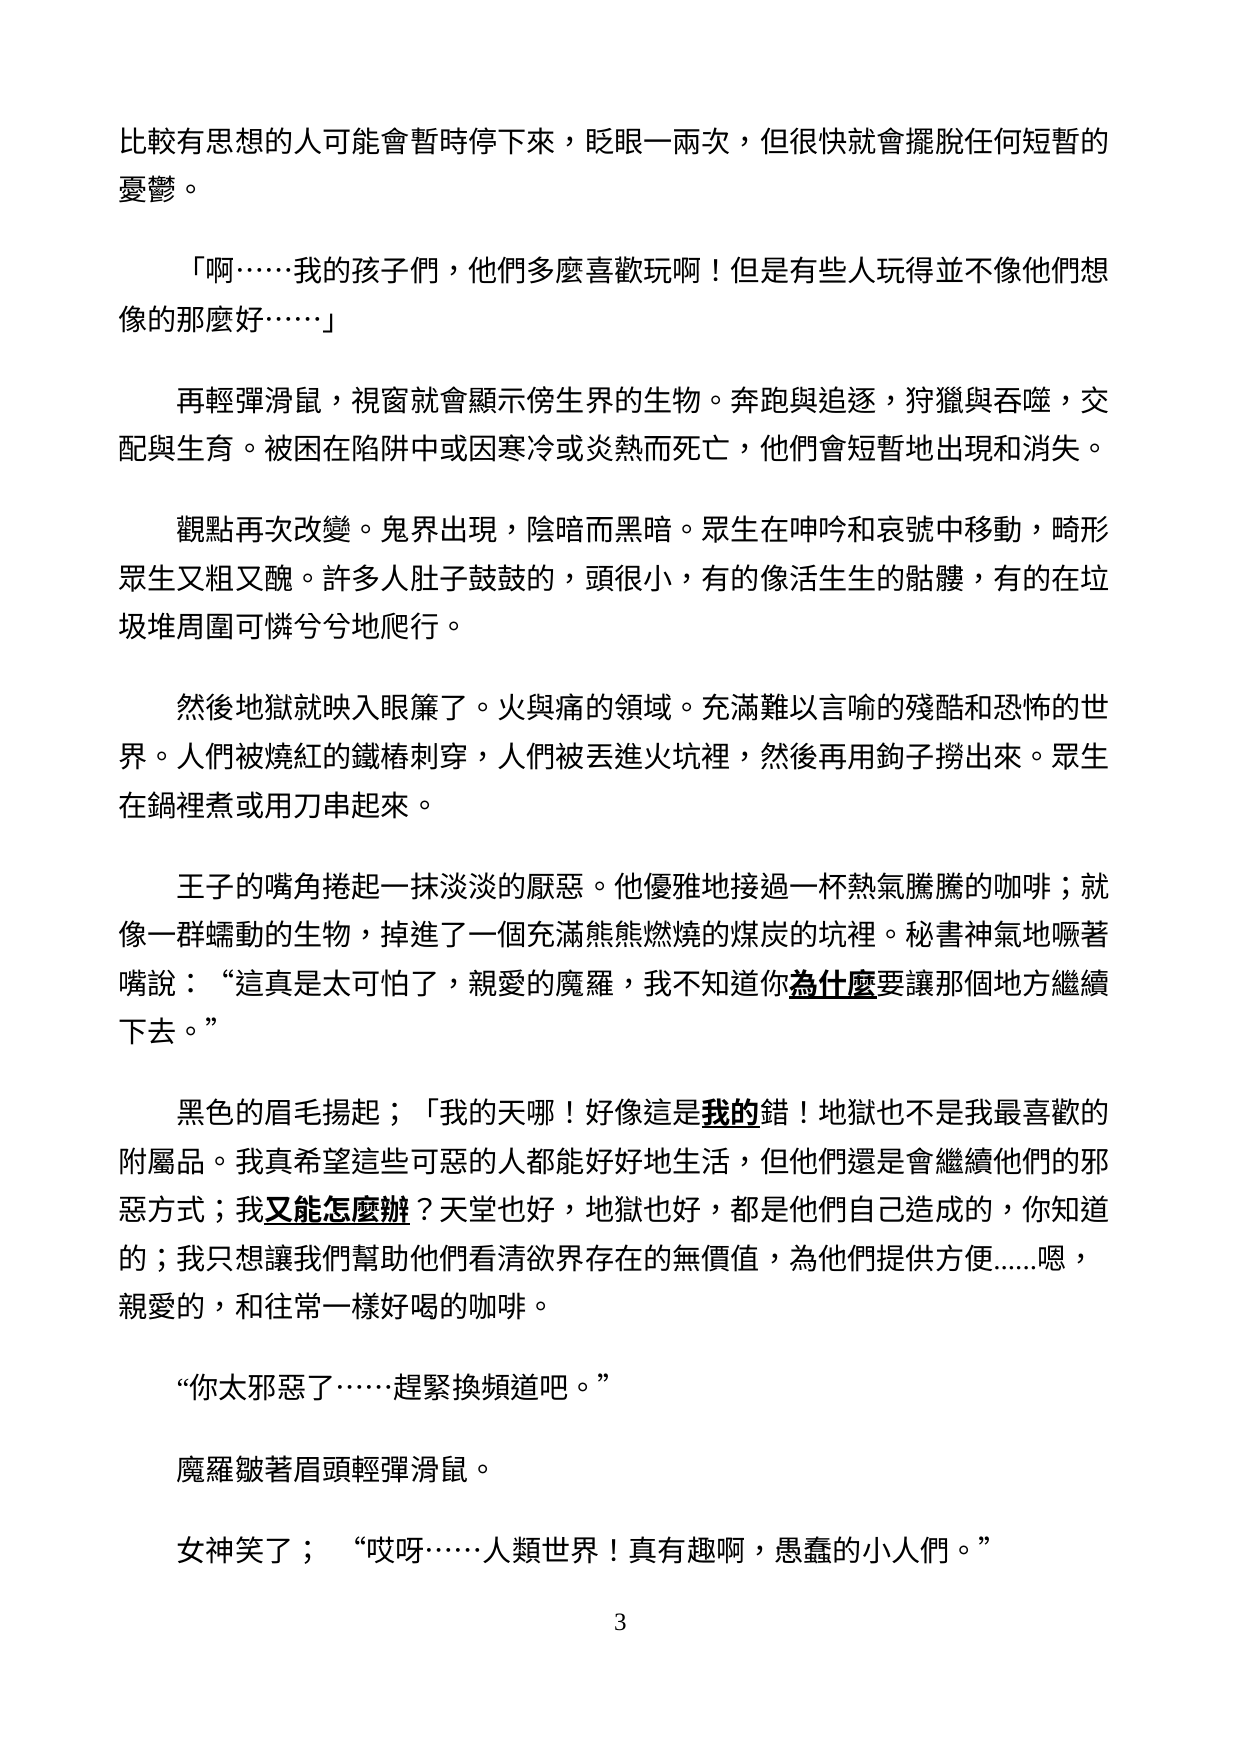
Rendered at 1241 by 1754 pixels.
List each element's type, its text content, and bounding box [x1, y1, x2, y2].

text 女神笑了； “哎呀……人類世界！真有趣啊，愚蠢的小人們。” [118, 1527, 1122, 1569]
text 首先，他檢視了自己領地內的各個諸天；眾神在花園和樹林中嬉戲的快樂世界；他們乘著天車漫遊，從一個聚會到另一個聚會，從一個節日到另一個節日。他們穿著華麗的衣服，戴著花環和珠寶，陶醉在自己的美麗之中。天上的音樂家不斷演奏，美麗迷人的仙女們舞蹈萬古不息。當然，這些生物時不時就會消失——噗——就像聖誕樹上的燈熄滅了一樣。其他人似乎幾乎沒有注意到；比較有思想的人可能會暫時停下來，眨眼一兩次，但很快就會擺脫任何短暫的憂鬱。 [118, 118, 1122, 209]
text 再輕彈滑鼠，視窗就會顯示傍生界的生物。奔跑與追逐，狩獵與吞噬，交配與生育。被困在陷阱中或因寒冷或炎熱而死亡，他們會短暫地出現和消失。 [118, 377, 1122, 468]
text 黑色的眉毛揚起；「我的天哪！好像這是我的錯！地獄也不是我最喜歡的附屬品。我真希望這些可惡的人都能好好地生活，但他們還是會繼續他們的邪惡方式；我又能怎麼辦？天堂也好，地獄也好，都是他們自己造成的，你知道的；我只想讓我們幫助他們看清欲界存在的無價值，為他們提供方便......嗯，親愛的，和往常一樣好喝的咖啡。 [118, 1090, 1122, 1326]
text 「啊……我的孩子們，他們多麼喜歡玩啊！但是有些人玩得並不像他們想像的那麼好……」 [118, 248, 1122, 338]
text “你太邪惡了……趕緊換頻道吧。” [118, 1365, 1122, 1407]
text 觀點再次改變。鬼界出現，陰暗而黑暗。眾生在呻吟和哀號中移動，畸形眾生又粗又醜。許多人肚子鼓鼓的，頭很小，有的像活生生的骷髏，有的在垃圾堆周圍可憐兮兮地爬行。 [118, 507, 1122, 646]
text 魔羅皺著眉頭輕彈滑鼠。 [118, 1446, 1122, 1488]
text 然後地獄就映入眼簾了。火與痛的領域。充滿難以言喻的殘酷和恐怖的世界。人們被燒紅的鐵樁刺穿，人們被丟進火坑裡，然後再用鉤子撈出來。眾生在鍋裡煮或用刀串起來。 [118, 685, 1122, 824]
text 王子的嘴角捲起一抹淡淡的厭惡。他優雅地接過一杯熱氣騰騰的咖啡；就像一群蠕動的生物，掉進了一個充滿熊熊燃燒的煤炭的坑裡。秘書神氣地噘著嘴說：“這真是太可怕了，親愛的魔羅，我不知道你為什麼要讓那個地方繼續下去。” [118, 863, 1122, 1051]
